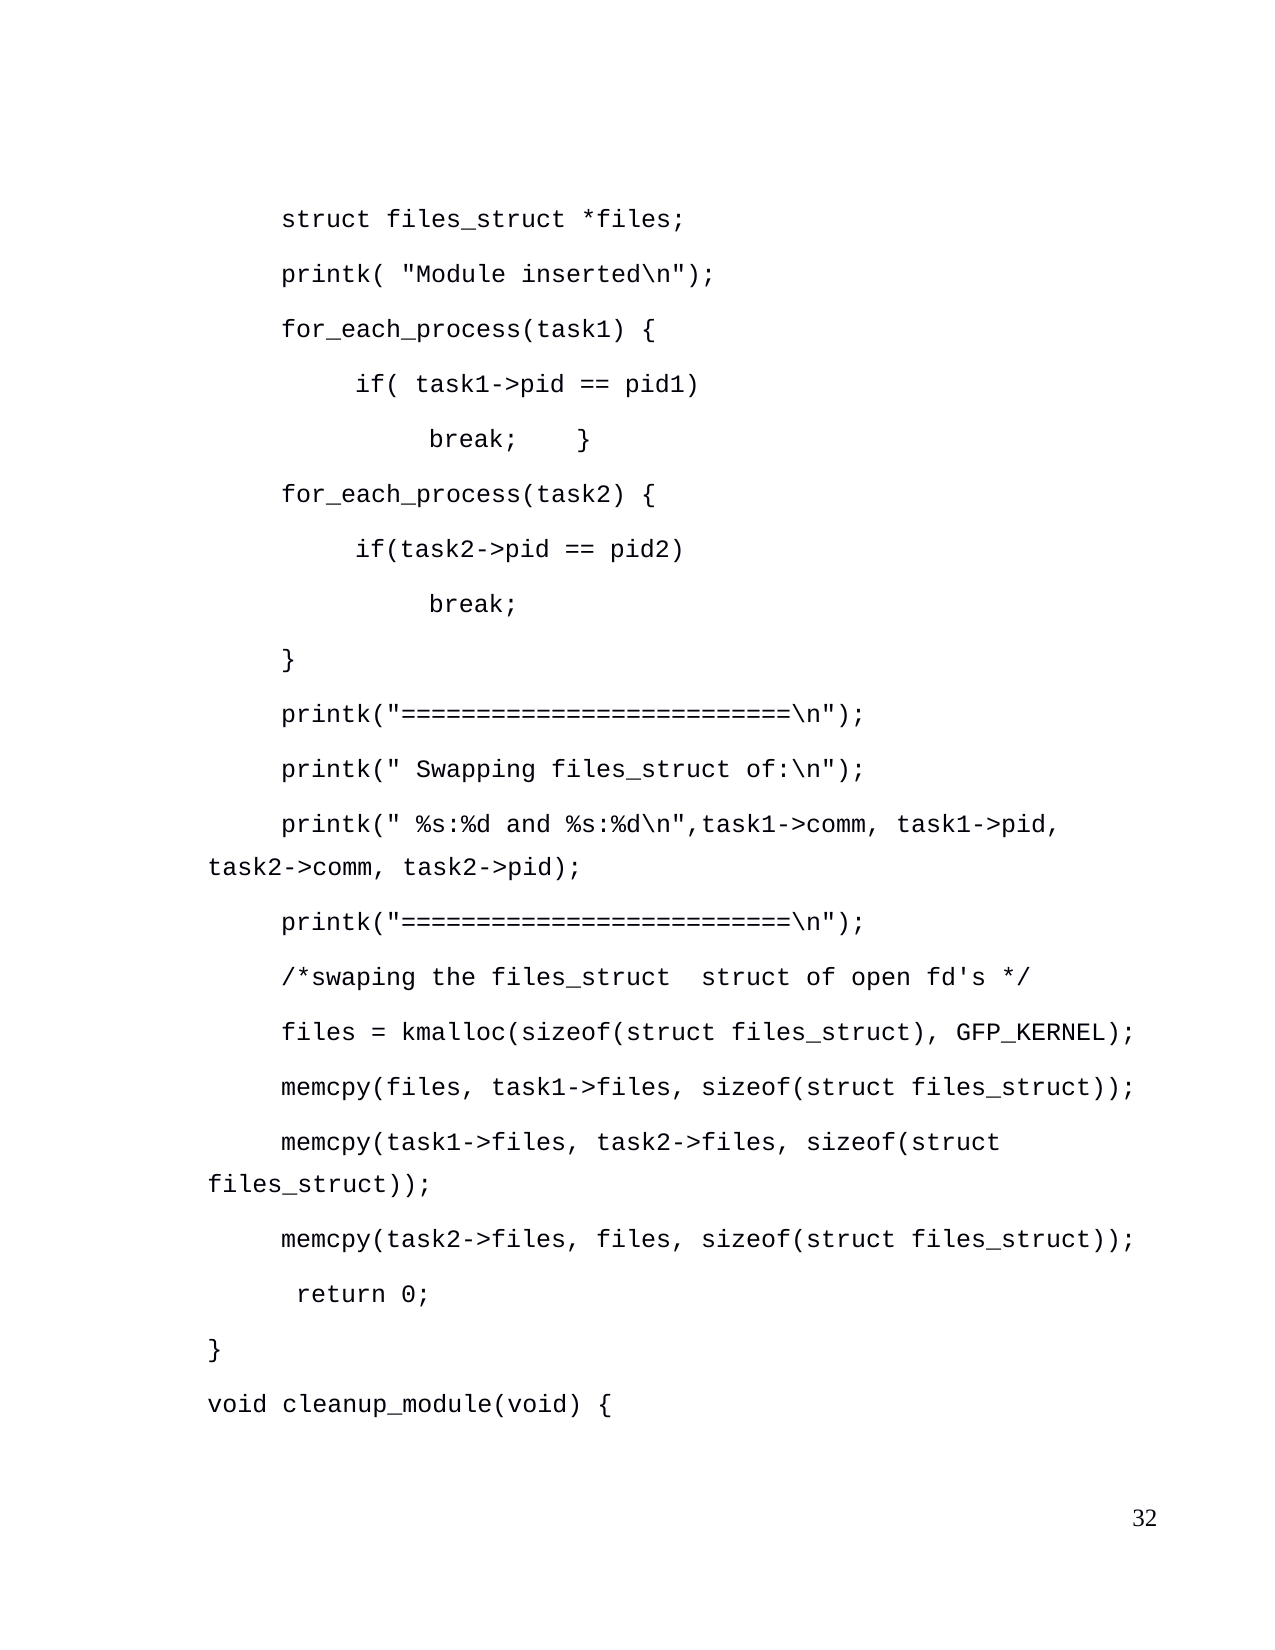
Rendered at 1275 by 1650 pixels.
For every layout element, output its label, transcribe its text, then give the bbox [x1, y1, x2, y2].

text } [207, 647, 1157, 675]
text if( task1->pid == pid1) [207, 372, 1157, 400]
text memcpy(files, task1->files, sizeof(struct files_struct)); [207, 1074, 1157, 1103]
text if(task2->pid == pid2) [207, 537, 1157, 565]
text for_each_process(task2) { [207, 482, 1157, 510]
text printk( "Module inserted\n"); [207, 262, 1157, 290]
text void cleanup_module(void) { [207, 1392, 1157, 1420]
text struct files_struct *files; [207, 207, 1157, 235]
text break; [207, 592, 1157, 620]
text /*swaping the files_struct struct of open fd's */ [207, 964, 1157, 993]
text files = kmalloc(sizeof(struct files_struct), GFP_KERNEL); [207, 1019, 1157, 1048]
text printk("==========================\n"); [207, 702, 1157, 730]
text for_each_process(task1) { [207, 317, 1157, 345]
text memcpy(task1->files, task2->files, sizeof(struct files_struct)); [207, 1129, 1157, 1200]
text printk(" %s:%d and %s:%d\n",task1->comm, task1->pid, task2->comm, task2->pid); [207, 812, 1157, 883]
text memcpy(task2->files, files, sizeof(struct files_struct)); [207, 1227, 1157, 1255]
text return 0; [207, 1282, 1157, 1310]
text break; } [207, 427, 1157, 455]
text } [207, 1337, 1157, 1365]
text printk(" Swapping files_struct of:\n"); [207, 757, 1157, 785]
text printk("==========================\n"); [207, 909, 1157, 938]
